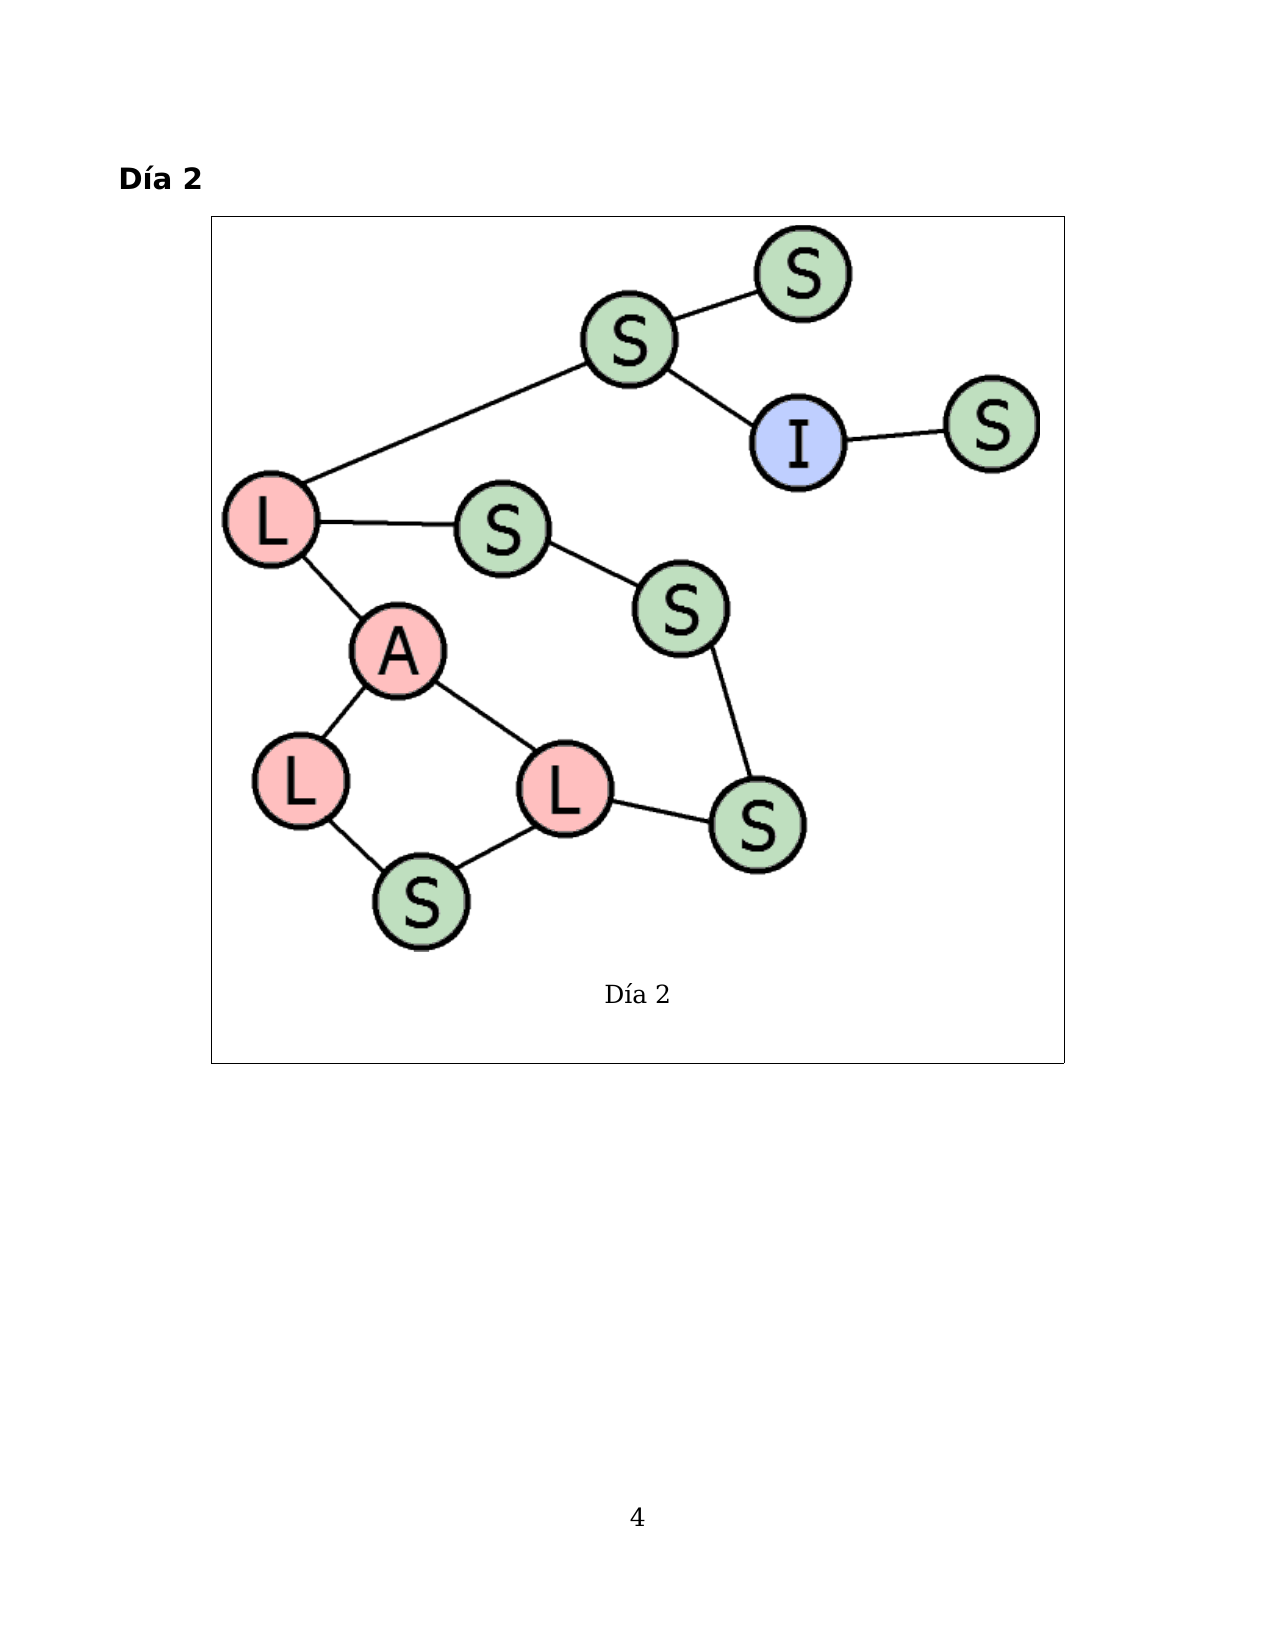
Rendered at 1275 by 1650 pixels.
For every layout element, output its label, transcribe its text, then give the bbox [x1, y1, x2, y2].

picture [220, 225, 1040, 952]
text Día 2 [220, 981, 1055, 1010]
subtitle Día 2 [118, 162, 1157, 196]
